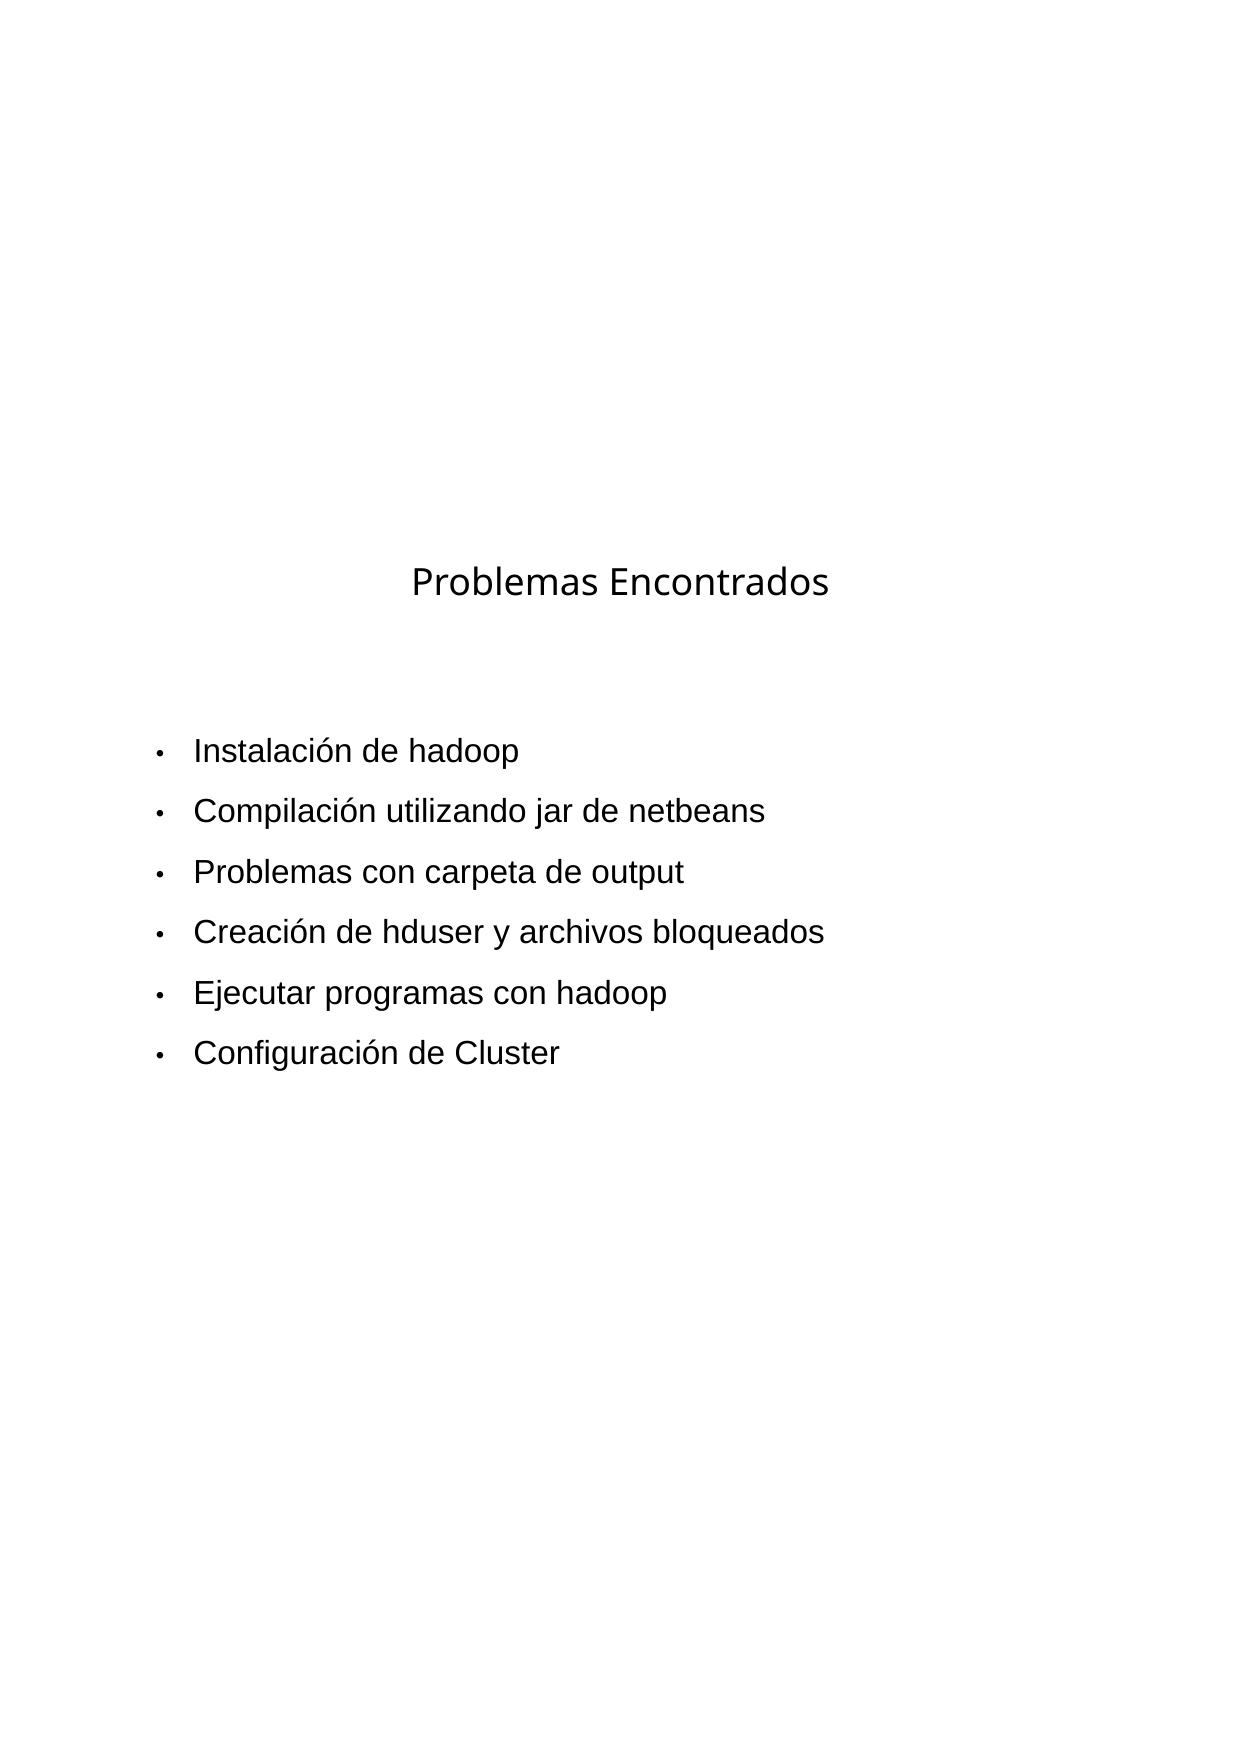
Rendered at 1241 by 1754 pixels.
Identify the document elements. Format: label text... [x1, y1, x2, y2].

list Creación de hduser y archivos bloqueados [156, 912, 1122, 951]
list Ejecutar programas con hadoop [156, 973, 1122, 1011]
text Problemas Encontrados [118, 555, 1122, 606]
list Instalación de hadoop [156, 731, 1122, 769]
list Compilación utilizando jar de netbeans [156, 791, 1122, 830]
list Problemas con carpeta de output [156, 852, 1122, 890]
list Configuración de Cluster [156, 1033, 1122, 1072]
